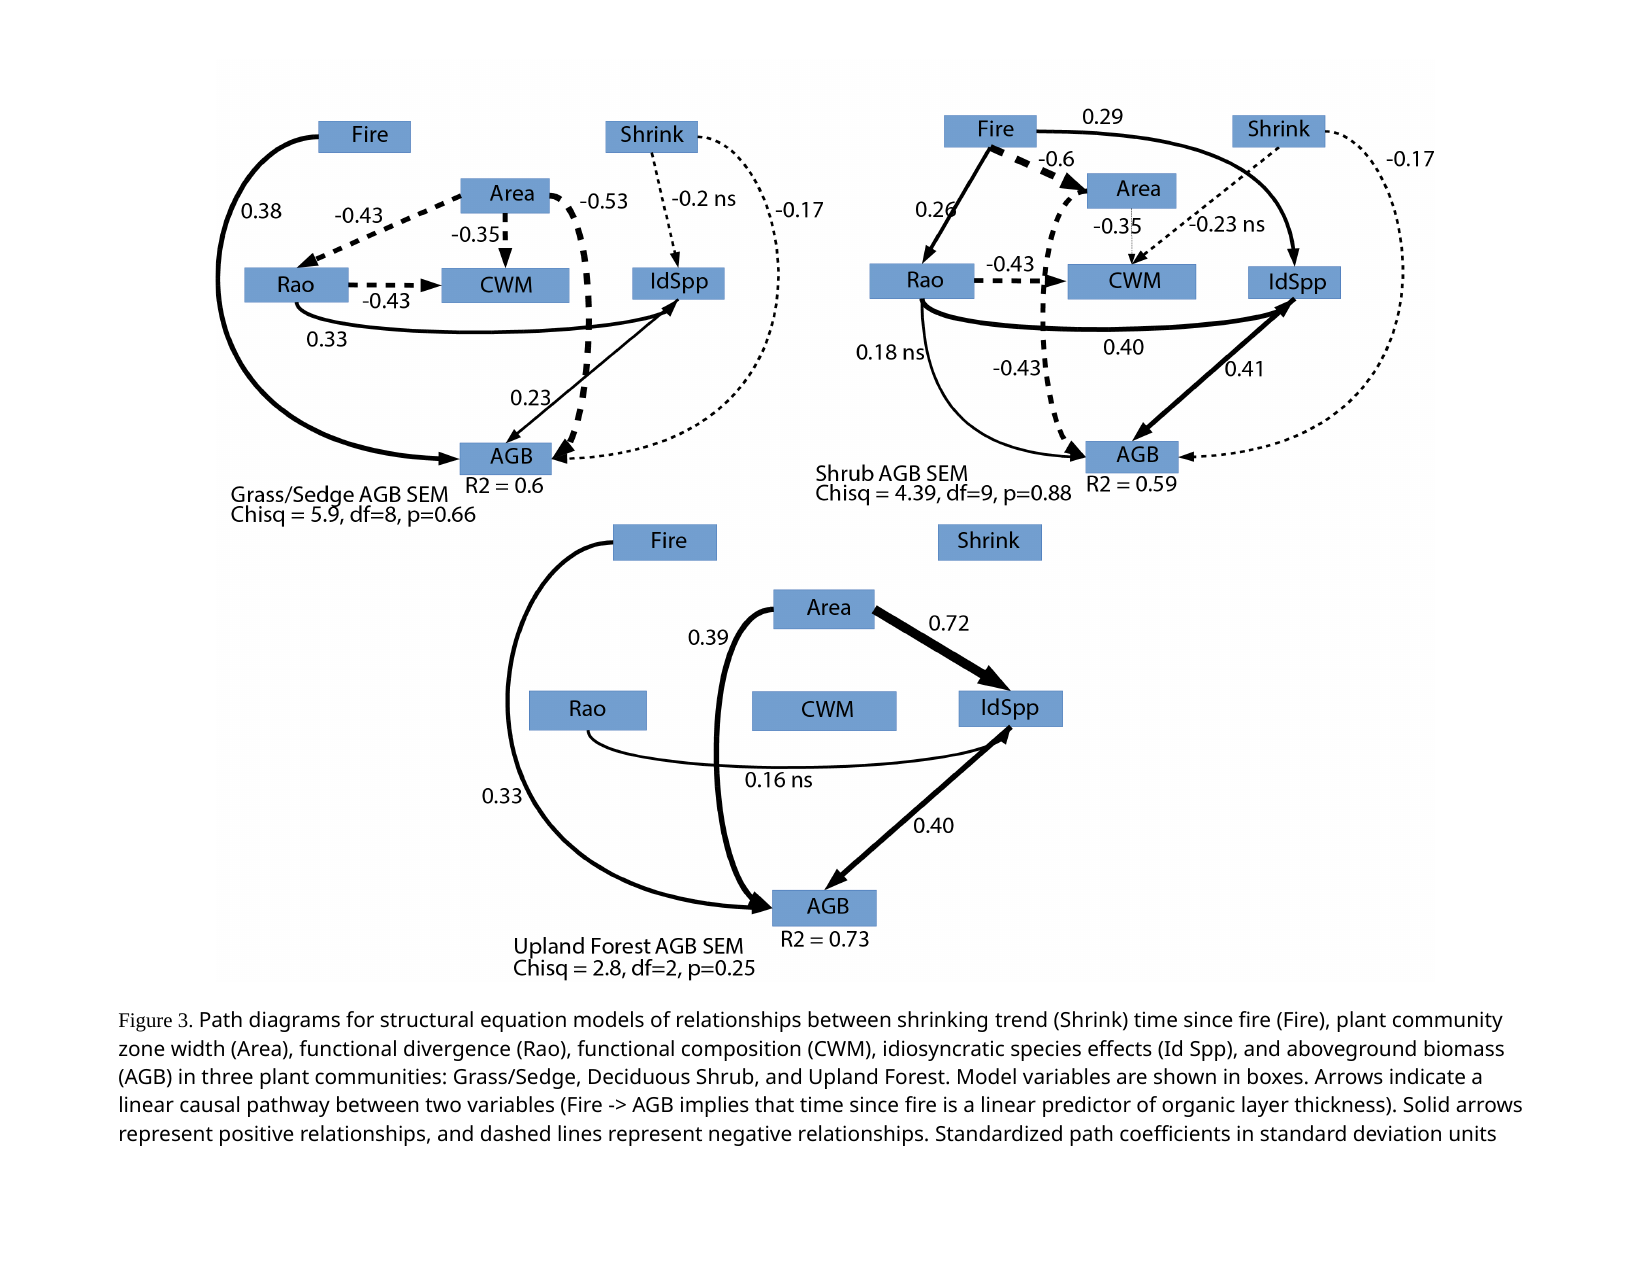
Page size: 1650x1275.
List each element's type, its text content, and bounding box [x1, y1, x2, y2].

picture [215, 59, 1435, 982]
text Figure 3. Path diagrams for structural equation models of relationships between shrinking trend (Shrink) time since fire (Fire), plant community zone width (Area), functional divergence (Rao), functional composition (CWM), idiosyncratic species effects (Id Spp), and aboveground biomass (AGB) in three plant communities: Grass/Sedge, Deciduous Shrub, and Upland Forest. Model variables are shown in boxes. Arrows indicate a linear causal pathway between two variables (Fire -> AGB implies that time since fire is a linear predictor of organic layer thickness). Solid arrows represent positive relationships, and dashed lines represent negative relationships. Standardized path coefficients in standard deviation units [118, 1005, 1532, 1147]
